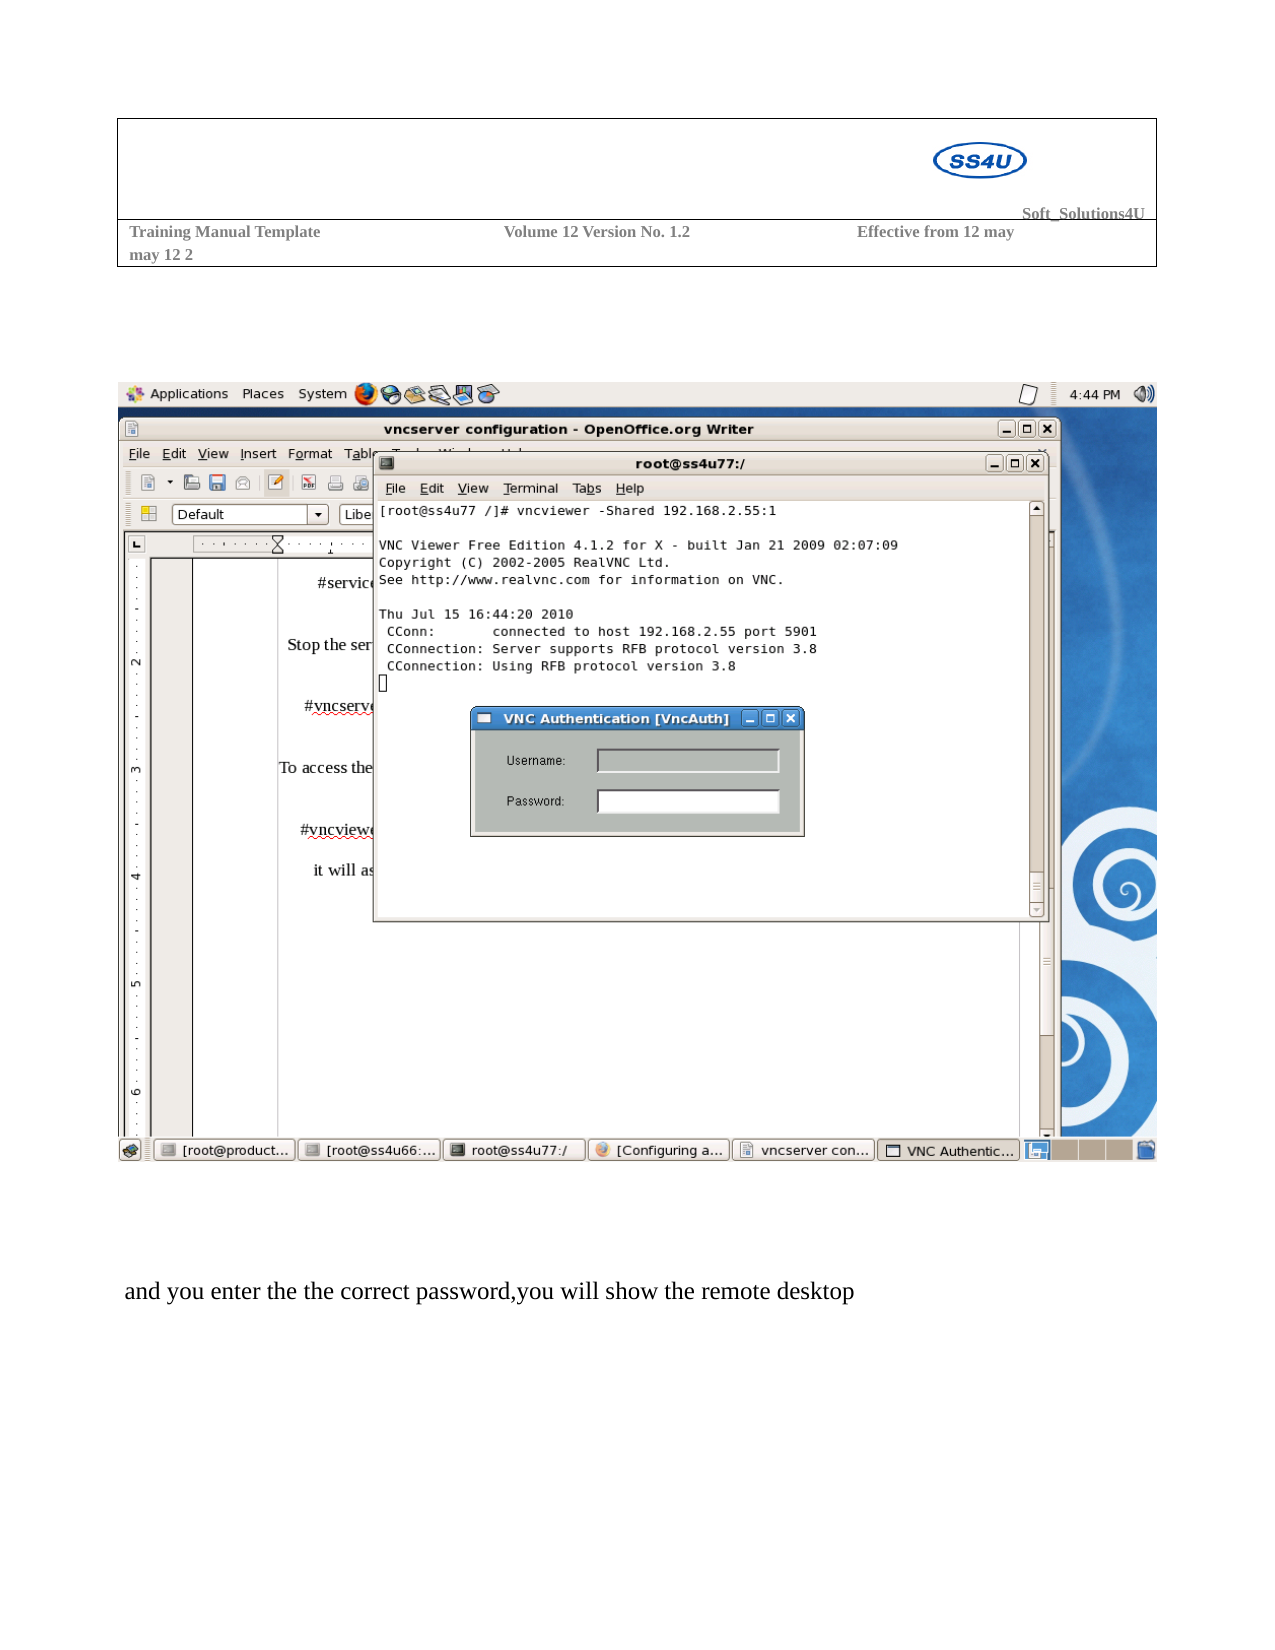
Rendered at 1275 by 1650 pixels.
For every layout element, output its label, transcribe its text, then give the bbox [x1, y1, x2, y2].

picture [118, 382, 1157, 1162]
picture [924, 140, 1117, 179]
table_header Soft_Solutions4U Quality System Procedure [118, 119, 1156, 218]
table_cell Training Manual Template Volume 12 Version No. 1.2 Effective from 12 may may 12 2 [118, 220, 1156, 266]
text and you enter the the correct password,you will show the remote desktop [118, 1276, 1157, 1305]
